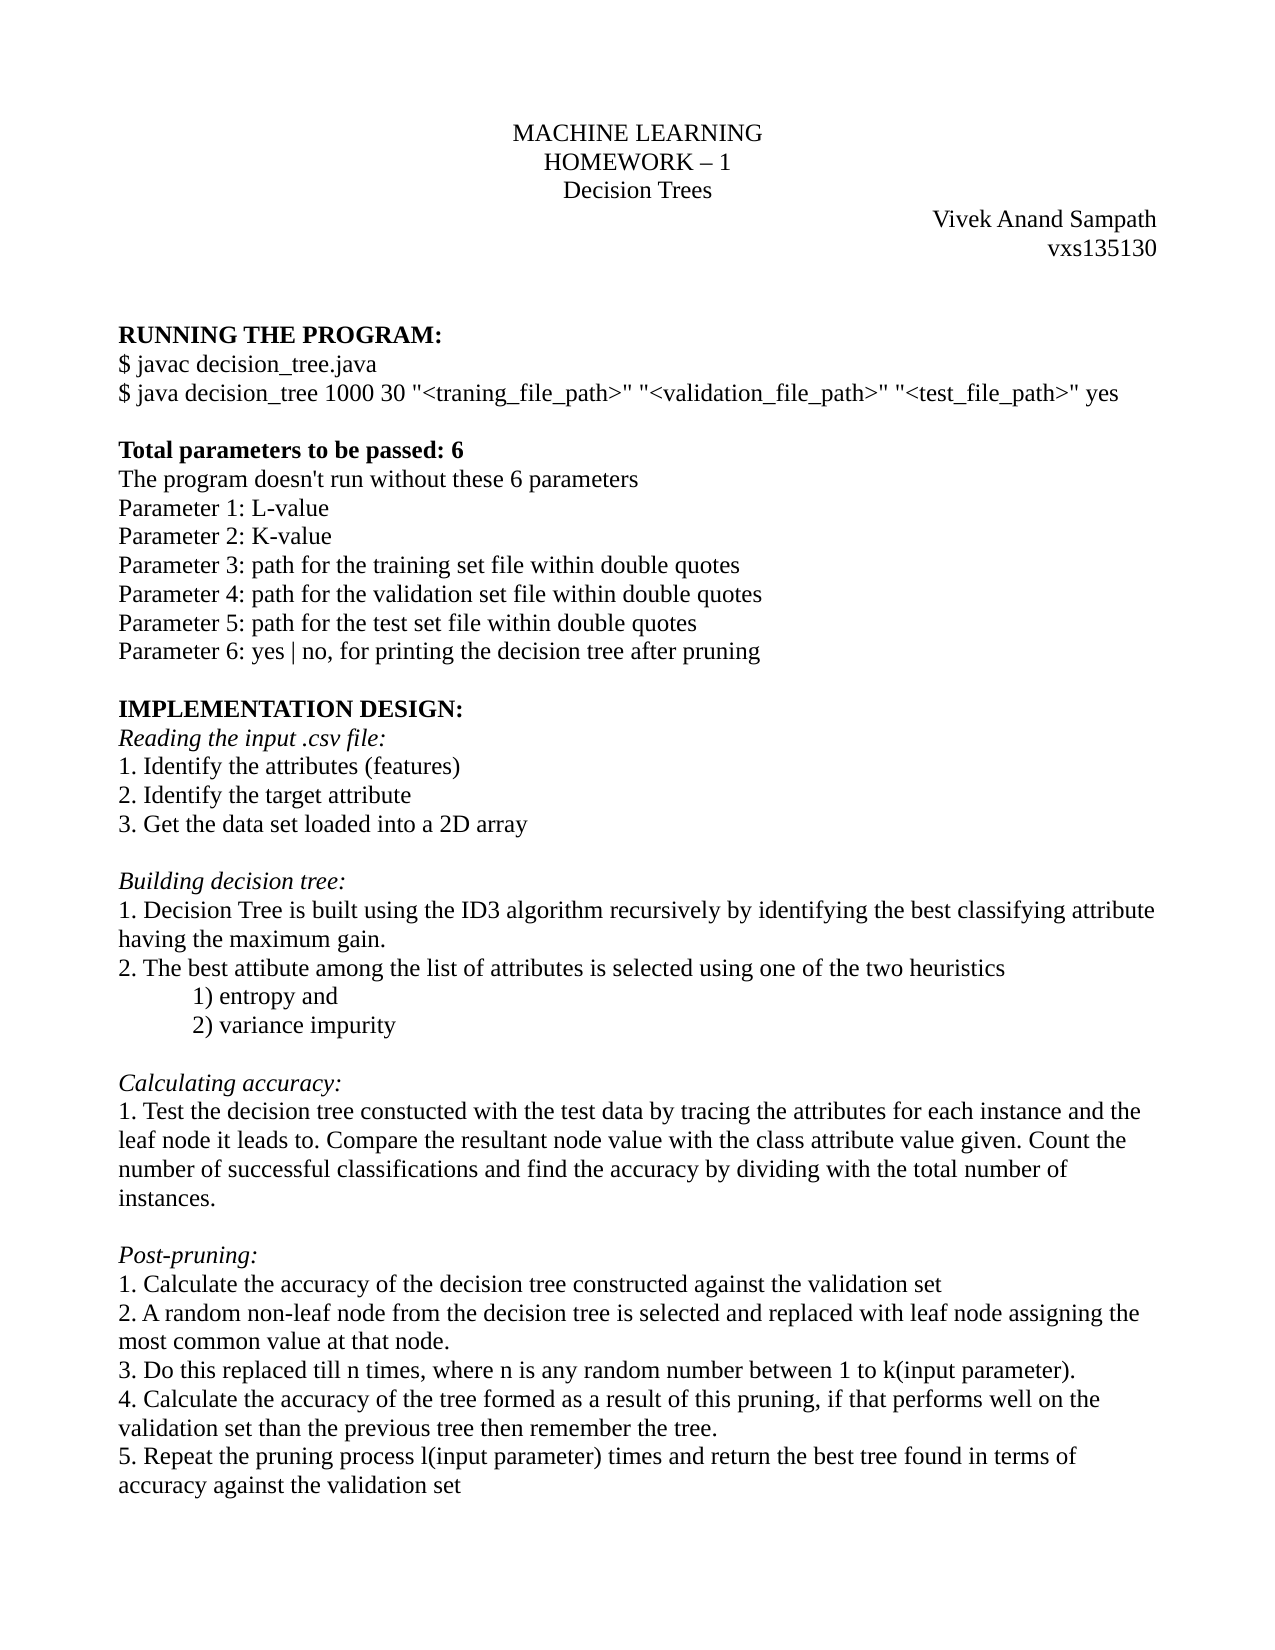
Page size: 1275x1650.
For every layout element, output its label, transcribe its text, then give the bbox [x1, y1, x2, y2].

text 1. Calculate the accuracy of the decision tree constructed against the validation set [118, 1269, 1157, 1298]
text Parameter 1: L-value [118, 493, 1157, 521]
text $ java decision_tree 1000 30 "<traning_file_path>" "<validation_file_path>" "<test_file_path>" yes [118, 378, 1157, 406]
text 3. Get the data set loaded into a 2D array [118, 809, 1157, 838]
text 1. Test the decision tree constucted with the test data by tracing the attributes for each instance and the leaf node it leads to. Compare the resultant node value with the class attribute value given. Count the number of successful classifications and find the accuracy by dividing with the total number of instances. [118, 1096, 1157, 1211]
text RUNNING THE PROGRAM: [118, 320, 1157, 349]
text 3. Do this replaced till n times, where n is any random number between 1 to k(input parameter). [118, 1355, 1157, 1384]
text 1. Decision Tree is built using the ID3 algorithm recursively by identifying the best classifying attribute having the maximum gain. [118, 895, 1157, 953]
text 5. Repeat the pruning process l(input parameter) times and return the best tree found in terms of accuracy against the validation set [118, 1441, 1157, 1499]
text 4. Calculate the accuracy of the tree formed as a result of this pruning, if that performs well on the validation set than the previous tree then remember the tree. [118, 1384, 1157, 1441]
text 2. A random non-leaf node from the decision tree is selected and replaced with leaf node assigning the most common value at that node. [118, 1298, 1157, 1355]
text 1. Identify the attributes (features) [118, 751, 1157, 780]
text Post-pruning: [118, 1240, 1157, 1269]
text 2. Identify the target attribute [118, 780, 1157, 809]
text Parameter 4: path for the validation set file within double quotes [118, 579, 1157, 608]
text The program doesn't run without these 6 parameters [118, 464, 1157, 493]
text 2. The best attibute among the list of attributes is selected using one of the two heuristics [118, 953, 1157, 981]
text 1) entropy and [118, 981, 1157, 1010]
text Total parameters to be passed: 6 [118, 435, 1157, 464]
text Calculating accuracy: [118, 1068, 1157, 1096]
text 2) variance impurity [118, 1010, 1157, 1039]
text IMPLEMENTATION DESIGN: [118, 694, 1157, 723]
text Parameter 2: K-value [118, 521, 1157, 550]
text Parameter 3: path for the training set file within double quotes [118, 550, 1157, 579]
text $ javac decision_tree.java [118, 349, 1157, 378]
text Building decision tree: [118, 866, 1157, 895]
text Parameter 6: yes | no, for printing the decision tree after pruning [118, 636, 1157, 665]
text Parameter 5: path for the test set file within double quotes [118, 608, 1157, 636]
text Reading the input .csv file: [118, 723, 1157, 751]
